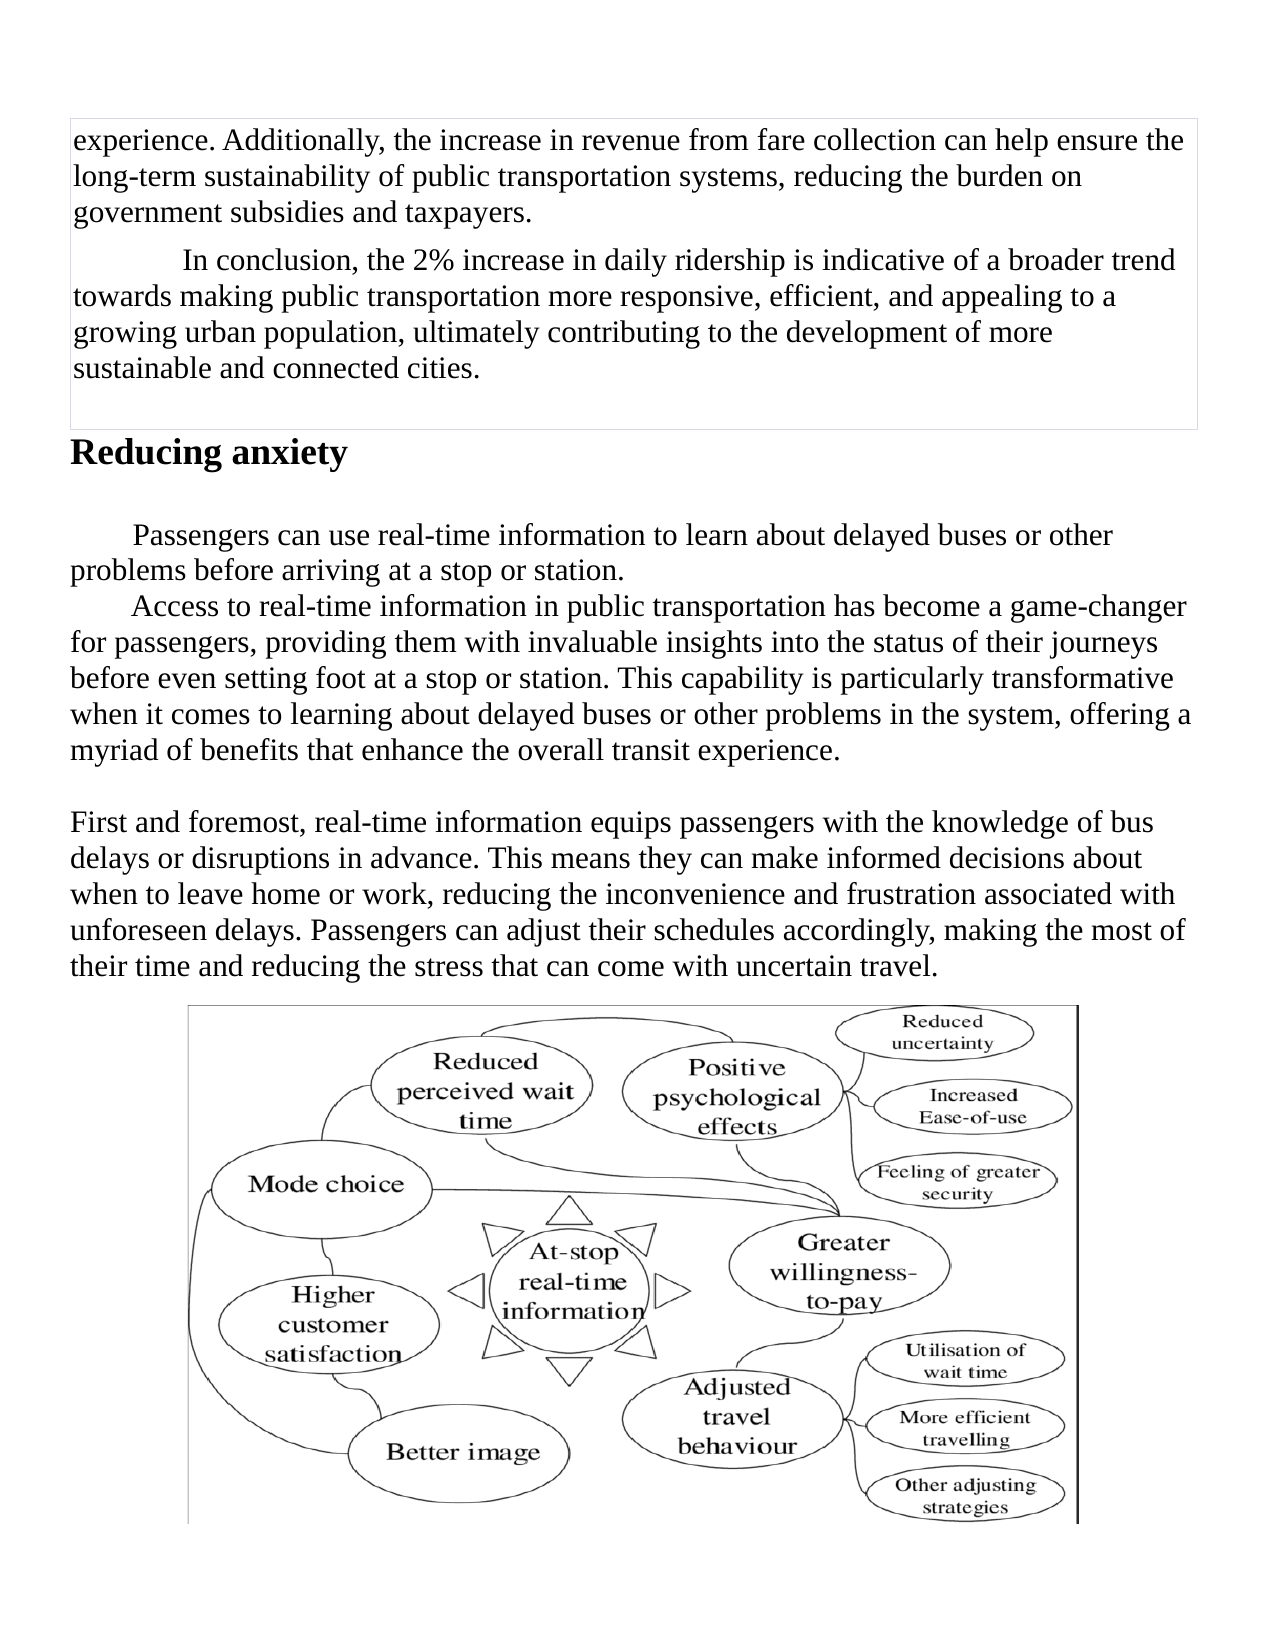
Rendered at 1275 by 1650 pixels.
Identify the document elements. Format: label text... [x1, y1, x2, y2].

text In conclusion, the 2% increase in daily ridership is indicative of a broader trend towards making public transportation more responsive, efficient, and appealing to a growing urban population, ultimately contributing to the development of more sustainable and connected cities. [71, 238, 1197, 385]
text experience. Additionally, the increase in revenue from fare collection can help ensure the long-term sustainability of public transportation systems, reducing the burden on government subsidies and taxpayers. [71, 119, 1197, 229]
text Access to real-time information in public transportation has become a game-changer for passengers, providing them with invaluable insights into the status of their journeys before even setting foot at a stop or station. This capability is particularly transformative when it comes to learning about delayed buses or other problems in the system, offering a myriad of benefits that enhance the overall transit experience. [70, 588, 1199, 767]
text First and foremost, real-time information equips passengers with the knowledge of bus delays or disruptions in advance. This means they can make informed decisions about when to leave home or work, reducing the inconvenience and frustration associated with unforeseen delays. Passengers can adjust their schedules accordingly, making the most of their time and reducing the stress that can come with uncertain travel. [70, 803, 1199, 983]
picture [187, 1005, 1079, 1524]
text Passengers can use real-time information to learn about delayed buses or other problems before arriving at a stop or station. [70, 516, 1199, 588]
text Reducing anxiety [70, 429, 1199, 473]
